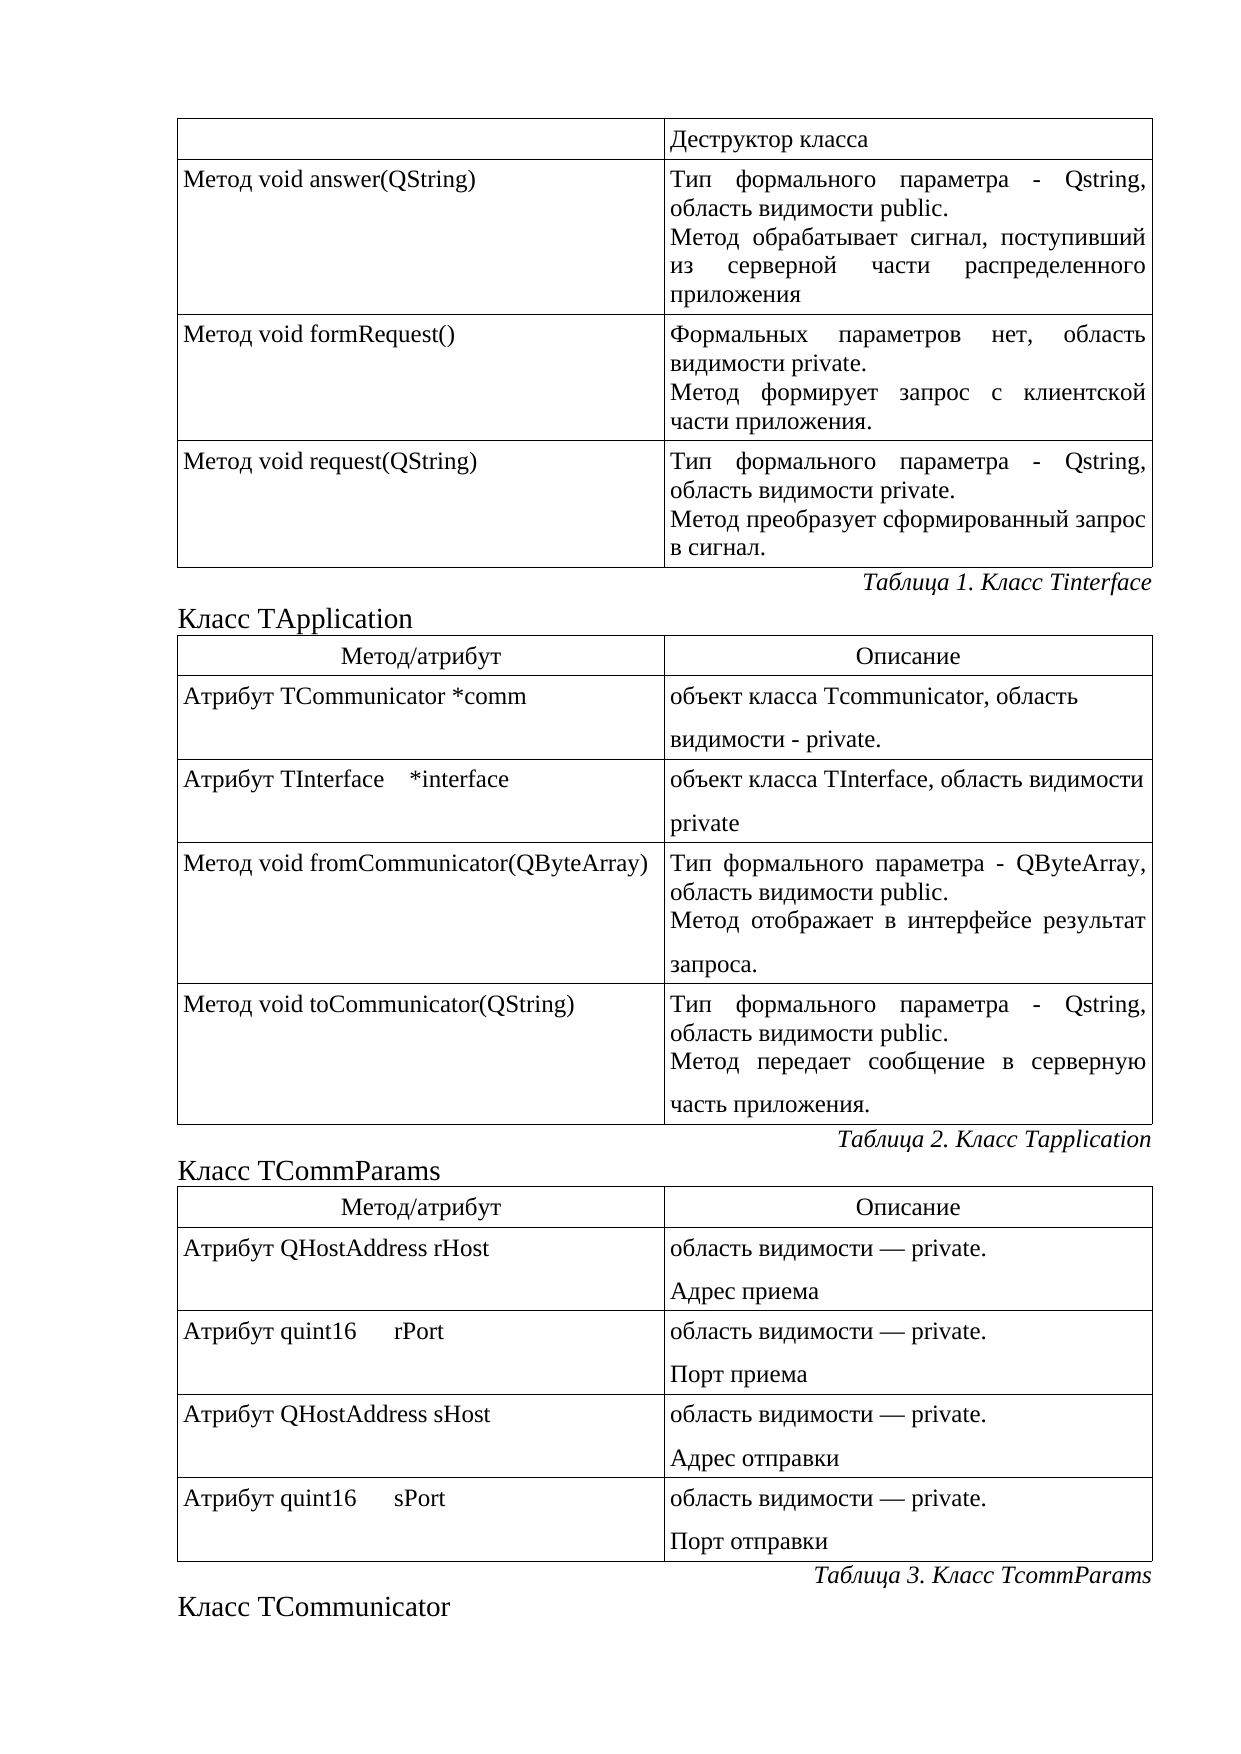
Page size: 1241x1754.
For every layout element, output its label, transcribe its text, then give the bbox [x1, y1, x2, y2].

text Таблица 1. Класс Tinterface [177, 568, 1152, 596]
table_cell Деструктор класса [665, 119, 1152, 158]
table_header Метод/атрибут [178, 1187, 664, 1227]
table_cell Метод void answer(QString) [178, 160, 664, 314]
text Класс TApplication [177, 601, 1152, 635]
text Класс TCommunicator [177, 1589, 1152, 1623]
table_cell Метод void formRequest() [178, 315, 664, 440]
table_cell [178, 119, 664, 158]
table_header Описание [665, 636, 1152, 675]
table_cell Метод void fromCommunicator(QByteArray) [178, 843, 664, 983]
table_cell объект класса Tcommunicator, область видимости - private. [665, 676, 1152, 759]
table_cell область видимости — private. Адрес приема [665, 1228, 1152, 1310]
text Класс TCommParams [177, 1153, 1152, 1186]
table_cell Тип формального параметра - Qstring, область видимости public. Метод передает сообщение в серверную часть приложения. [665, 984, 1152, 1124]
text Таблица 3. Класс TcommParams [177, 1562, 1152, 1589]
table_cell Атрибут quint16 rPort [178, 1311, 664, 1394]
table_cell Атрибут QHostAddress sHost [178, 1395, 664, 1477]
table_cell Тип формального параметра - Qstring, область видимости private. Метод преобразует сформированный запрос в сигнал. [665, 441, 1152, 567]
table_cell область видимости — private. Порт приема [665, 1311, 1152, 1394]
table_cell Метод void toCommunicator(QString) [178, 984, 664, 1124]
table_cell область видимости — private. Порт отправки [665, 1478, 1152, 1561]
table_cell область видимости — private. Адрес отправки [665, 1395, 1152, 1477]
table_cell Тип формального параметра - QByteArray, область видимости public. Метод отображает в интерфейсе результат запроса. [665, 843, 1152, 983]
table_cell Атрибут TInterface *interface [178, 760, 664, 842]
table_cell Формальных параметров нет, область видимости private. Метод формирует запрос с клиентской части приложения. [665, 315, 1152, 440]
table_cell Метод void request(QString) [178, 441, 664, 567]
table_cell объект класса TInterface, область видимости private [665, 760, 1152, 842]
table_cell Тип формального параметра - Qstring, область видимости public. Метод обрабатывает сигнал, поступивший из серверной части распределенного приложения [665, 160, 1152, 314]
table_cell Атрибут TCommunicator *comm [178, 676, 664, 759]
table_header Описание [665, 1187, 1152, 1227]
table_cell Атрибут quint16 sPort [178, 1478, 664, 1561]
text Таблица 2. Класс Tapplication [177, 1125, 1152, 1153]
table_cell Атрибут QHostAddress rHost [178, 1228, 664, 1310]
table_header Метод/атрибут [178, 636, 664, 675]
